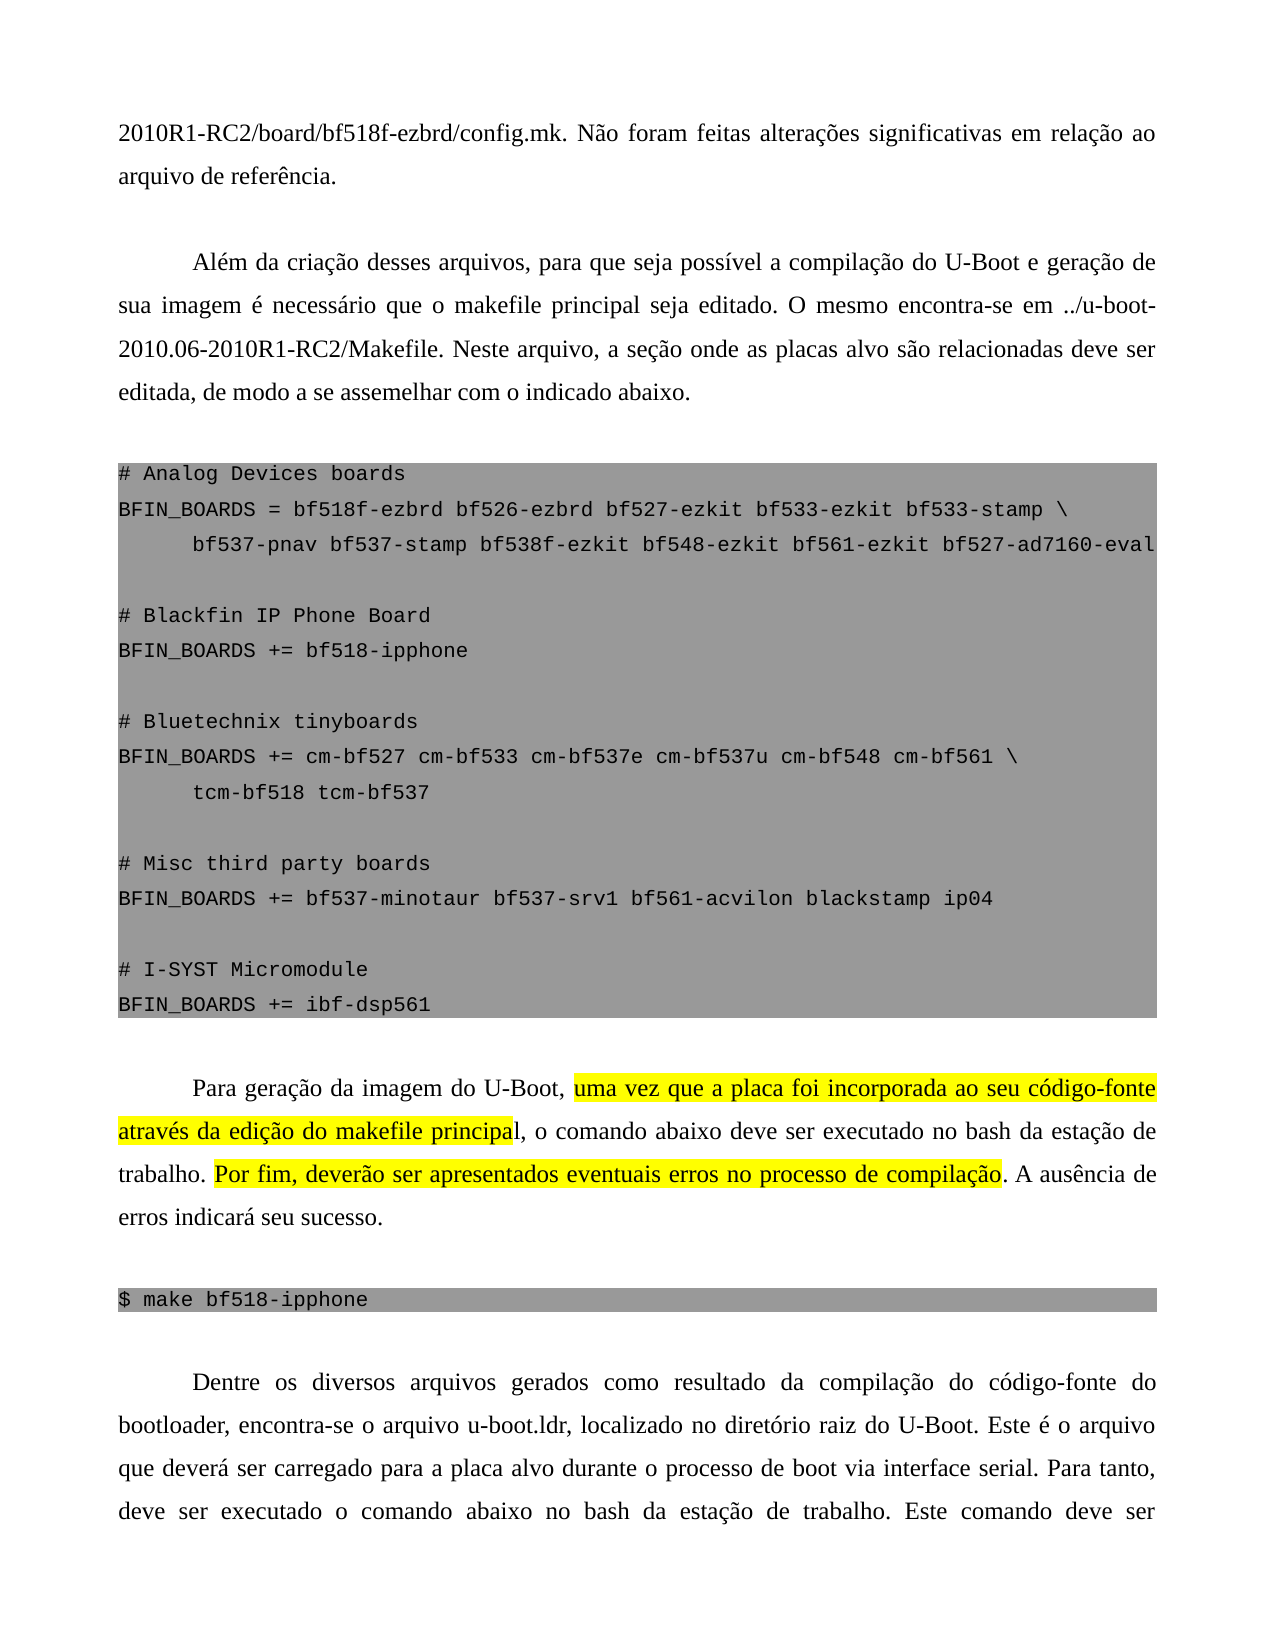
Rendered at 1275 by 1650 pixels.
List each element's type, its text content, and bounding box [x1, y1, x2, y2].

text BFIN_BOARDS += cm-bf527 cm-bf533 cm-bf537e cm-bf537u cm-bf548 cm-bf561 \ [118, 746, 1157, 770]
text # I-SYST Micromodule [118, 959, 1157, 983]
text 2010R1-RC2/board/bf518f-ezbrd/config.mk. Não foram feitas alterações significativas em relação ao arquivo de referência. [118, 118, 1157, 190]
text # Bluetechnix tinyboards [118, 711, 1157, 735]
text BFIN_BOARDS = bf518f-ezbrd bf526-ezbrd bf527-ezkit bf533-ezkit bf533-stamp \ [118, 498, 1157, 522]
text # Blackfin IP Phone Board [118, 605, 1157, 628]
text BFIN_BOARDS += ibf-dsp561 [118, 994, 1157, 1018]
text BFIN_BOARDS += bf518-ipphone [118, 640, 1157, 664]
text Dentre os diversos arquivos gerados como resultado da compilação do código-fonte do bootloader, encontra-se o arquivo u-boot.ldr, localizado no diretório raiz do U-Boot. Este é o arquivo que deverá ser carregado para a placa alvo durante o processo de boot via interface serial. Para tanto, deve ser executado o comando abaixo no bash da estação de trabalho. Este comando deve ser [118, 1367, 1157, 1525]
text # Misc third party boards [118, 853, 1157, 876]
text # Analog Devices boards [118, 463, 1157, 487]
text $ make bf518-ipphone [118, 1288, 1157, 1312]
text bf537-pnav bf537-stamp bf538f-ezkit bf548-ezkit bf561-ezkit bf527-ad7160-eval [118, 534, 1157, 558]
text Para geração da imagem do U-Boot, uma vez que a placa foi incorporada ao seu código-fonte através da edição do makefile principal, o comando abaixo deve ser executado no bash da estação de trabalho. Por fim, deverão ser apresentados eventuais erros no processo de compilação. A ausência de erros indicará seu sucesso. [118, 1073, 1157, 1231]
text Além da criação desses arquivos, para que seja possível a compilação do U-Boot e geração de sua imagem é necessário que o makefile principal seja editado. O mesmo encontra-se em ../u-boot-2010.06-2010R1-RC2/Makefile. Neste arquivo, a seção onde as placas alvo são relacionadas deve ser editada, de modo a se assemelhar com o indicado abaixo. [118, 247, 1157, 406]
text BFIN_BOARDS += bf537-minotaur bf537-srv1 bf561-acvilon blackstamp ip04 [118, 888, 1157, 912]
text tcm-bf518 tcm-bf537 [118, 782, 1157, 806]
